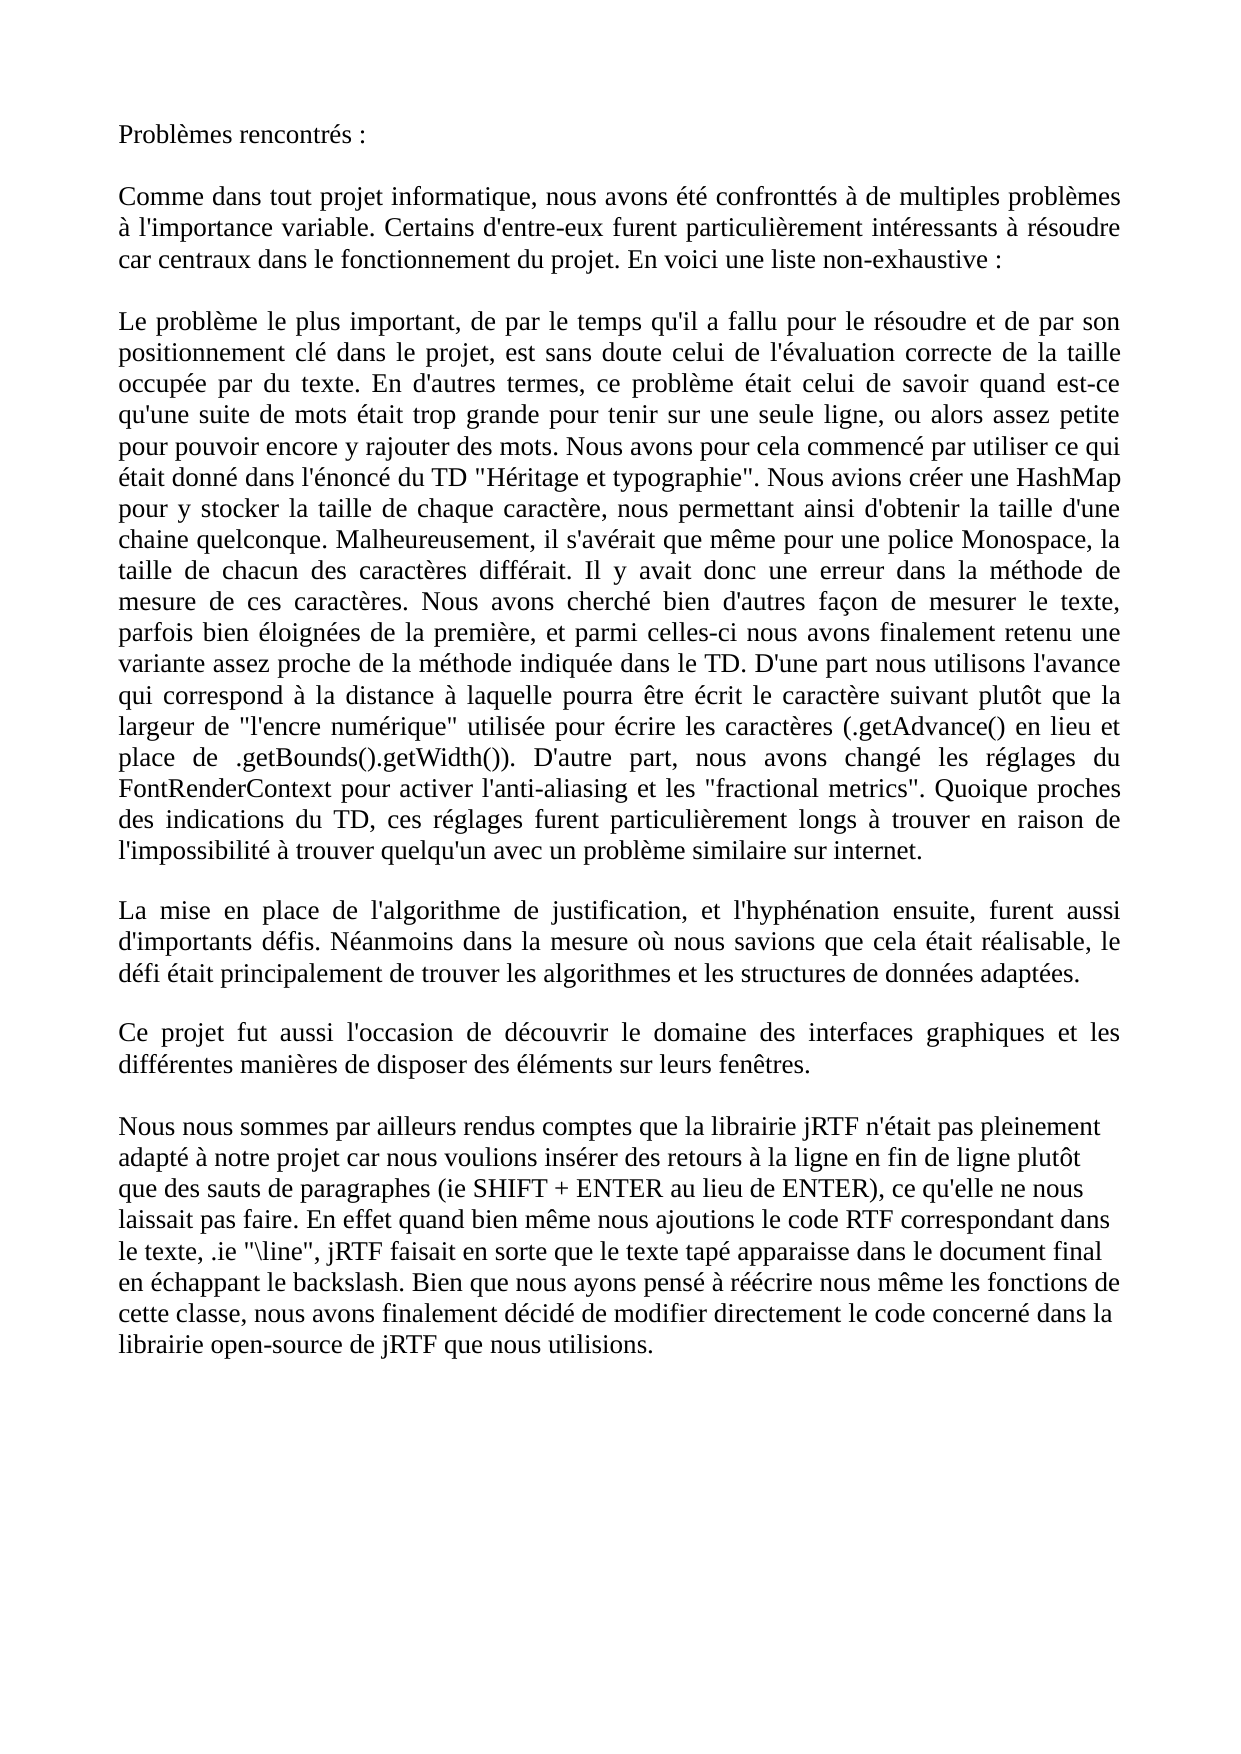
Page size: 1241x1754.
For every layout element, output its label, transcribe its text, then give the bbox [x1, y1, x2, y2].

text Comme dans tout projet informatique, nous avons été confronttés à de multiples problèmes à l'importance variable. Certains d'entre-eux furent particulièrement intéressants à résoudre car centraux dans le fonctionnement du projet. En voici une liste non-exhaustive : [118, 180, 1122, 274]
text Nous nous sommes par ailleurs rendus comptes que la librairie jRTF n'était pas pleinement adapté à notre projet car nous voulions insérer des retours à la ligne en fin de ligne plutôt que des sauts de paragraphes (ie SHIFT + ENTER au lieu de ENTER), ce qu'elle ne nous laissait pas faire. En effet quand bien même nous ajoutions le code RTF correspondant dans le texte, .ie "\line", jRTF faisait en sorte que le texte tapé apparaisse dans le document final en échappant le backslash. Bien que nous ayons pensé à réécrire nous même les fonctions de cette classe, nous avons finalement décidé de modifier directement le code concerné dans la librairie open-source de jRTF que nous utilisions. [118, 1110, 1122, 1359]
text La mise en place de l'algorithme de justification, et l'hyphénation ensuite, furent aussi d'importants défis. Néanmoins dans la mesure où nous savions que cela était réalisable, le défi était principalement de trouver les algorithmes et les structures de données adaptées. [118, 894, 1122, 988]
text Le problème le plus important, de par le temps qu'il a fallu pour le résoudre et de par son positionnement clé dans le projet, est sans doute celui de l'évaluation correcte de la taille occupée par du texte. En d'autres termes, ce problème était celui de savoir quand est-ce qu'une suite de mots était trop grande pour tenir sur une seule ligne, ou alors assez petite pour pouvoir encore y rajouter des mots. Nous avons pour cela commencé par utiliser ce qui était donné dans l'énoncé du TD "Héritage et typographie". Nous avions créer une HashMap pour y stocker la taille de chaque caractère, nous permettant ainsi d'obtenir la taille d'une chaine quelconque. Malheureusement, il s'avérait que même pour une police Monospace, la taille de chacun des caractères différait. Il y avait donc une erreur dans la méthode de mesure de ces caractères. Nous avons cherché bien d'autres façon de mesurer le texte, parfois bien éloignées de la première, et parmi celles-ci nous avons finalement retenu une variante assez proche de la méthode indiquée dans le TD. D'une part nous utilisons l'avance qui correspond à la distance à laquelle pourra être écrit le caractère suivant plutôt que la largeur de "l'encre numérique" utilisée pour écrire les caractères (.getAdvance() en lieu et place de .getBounds().getWidth()). D'autre part, nous avons changé les réglages du FontRenderContext pour activer l'anti-aliasing et les "fractional metrics". Quoique proches des indications du TD, ces réglages furent particulièrement longs à trouver en raison de l'impossibilité à trouver quelqu'un avec un problème similaire sur internet. [118, 305, 1122, 866]
text Ce projet fut aussi l'occasion de découvrir le domaine des interfaces graphiques et les différentes manières de disposer des éléments sur leurs fenêtres. [118, 1017, 1122, 1079]
text Problèmes rencontrés : [118, 118, 1122, 149]
